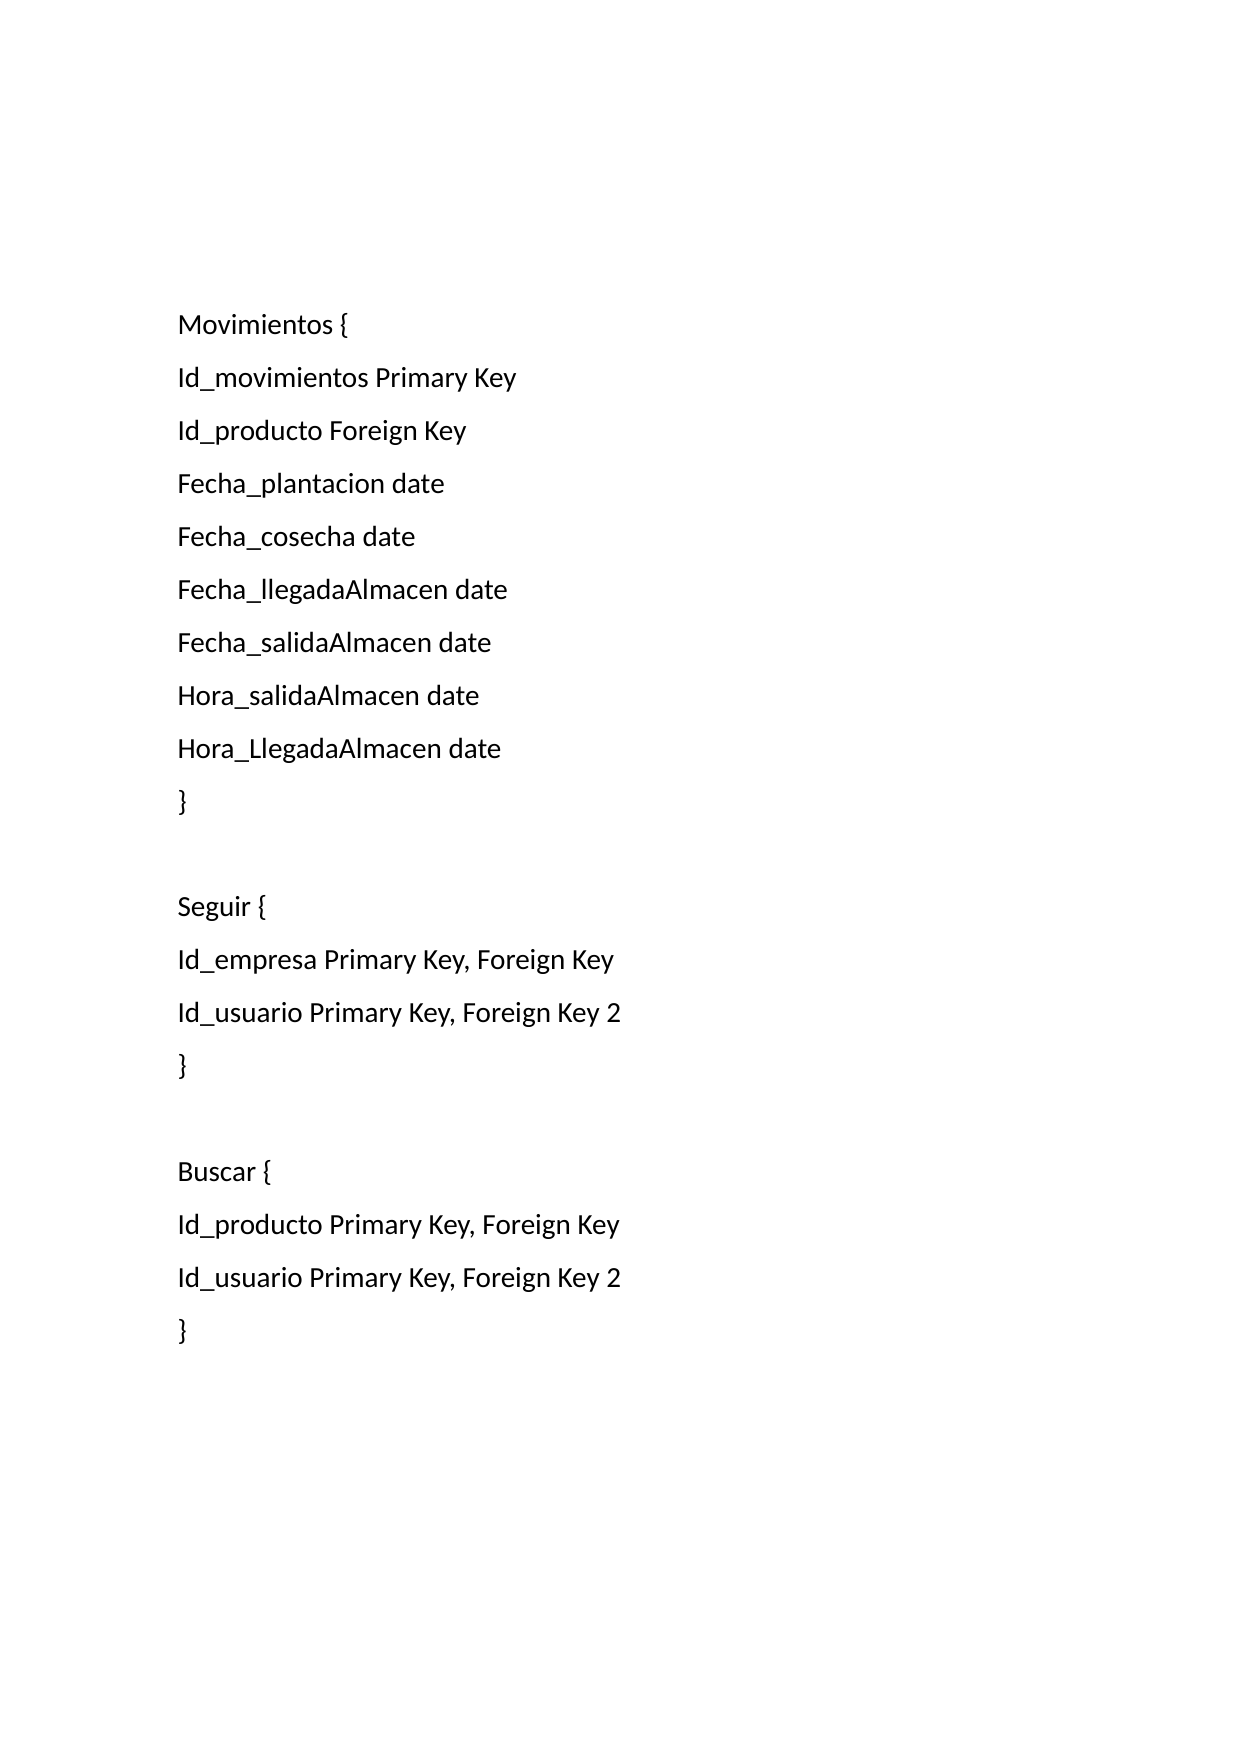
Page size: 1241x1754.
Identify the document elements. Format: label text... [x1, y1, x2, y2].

text Hora_salidaAlmacen date [177, 677, 1063, 712]
text Hora_LlegadaAlmacen date [177, 730, 1063, 765]
text } [177, 1312, 1063, 1347]
text Id_movimientos Primary Key [177, 359, 1063, 395]
text Fecha_cosecha date [177, 518, 1063, 554]
text Movimientos { [177, 306, 1063, 342]
text Fecha_salidaAlmacen date [177, 624, 1063, 659]
text Id_empresa Primary Key, Foreign Key [177, 941, 1063, 977]
text Buscar { [177, 1153, 1063, 1189]
text Id_producto Primary Key, Foreign Key [177, 1206, 1063, 1242]
text } [177, 1047, 1063, 1083]
text Fecha_plantacion date [177, 465, 1063, 501]
text Seguir { [177, 888, 1063, 924]
text Fecha_llegadaAlmacen date [177, 571, 1063, 607]
text Id_usuario Primary Key, Foreign Key 2 [177, 1259, 1063, 1294]
text Id_producto Foreign Key [177, 412, 1063, 448]
text } [177, 783, 1063, 818]
text Id_usuario Primary Key, Foreign Key 2 [177, 994, 1063, 1030]
